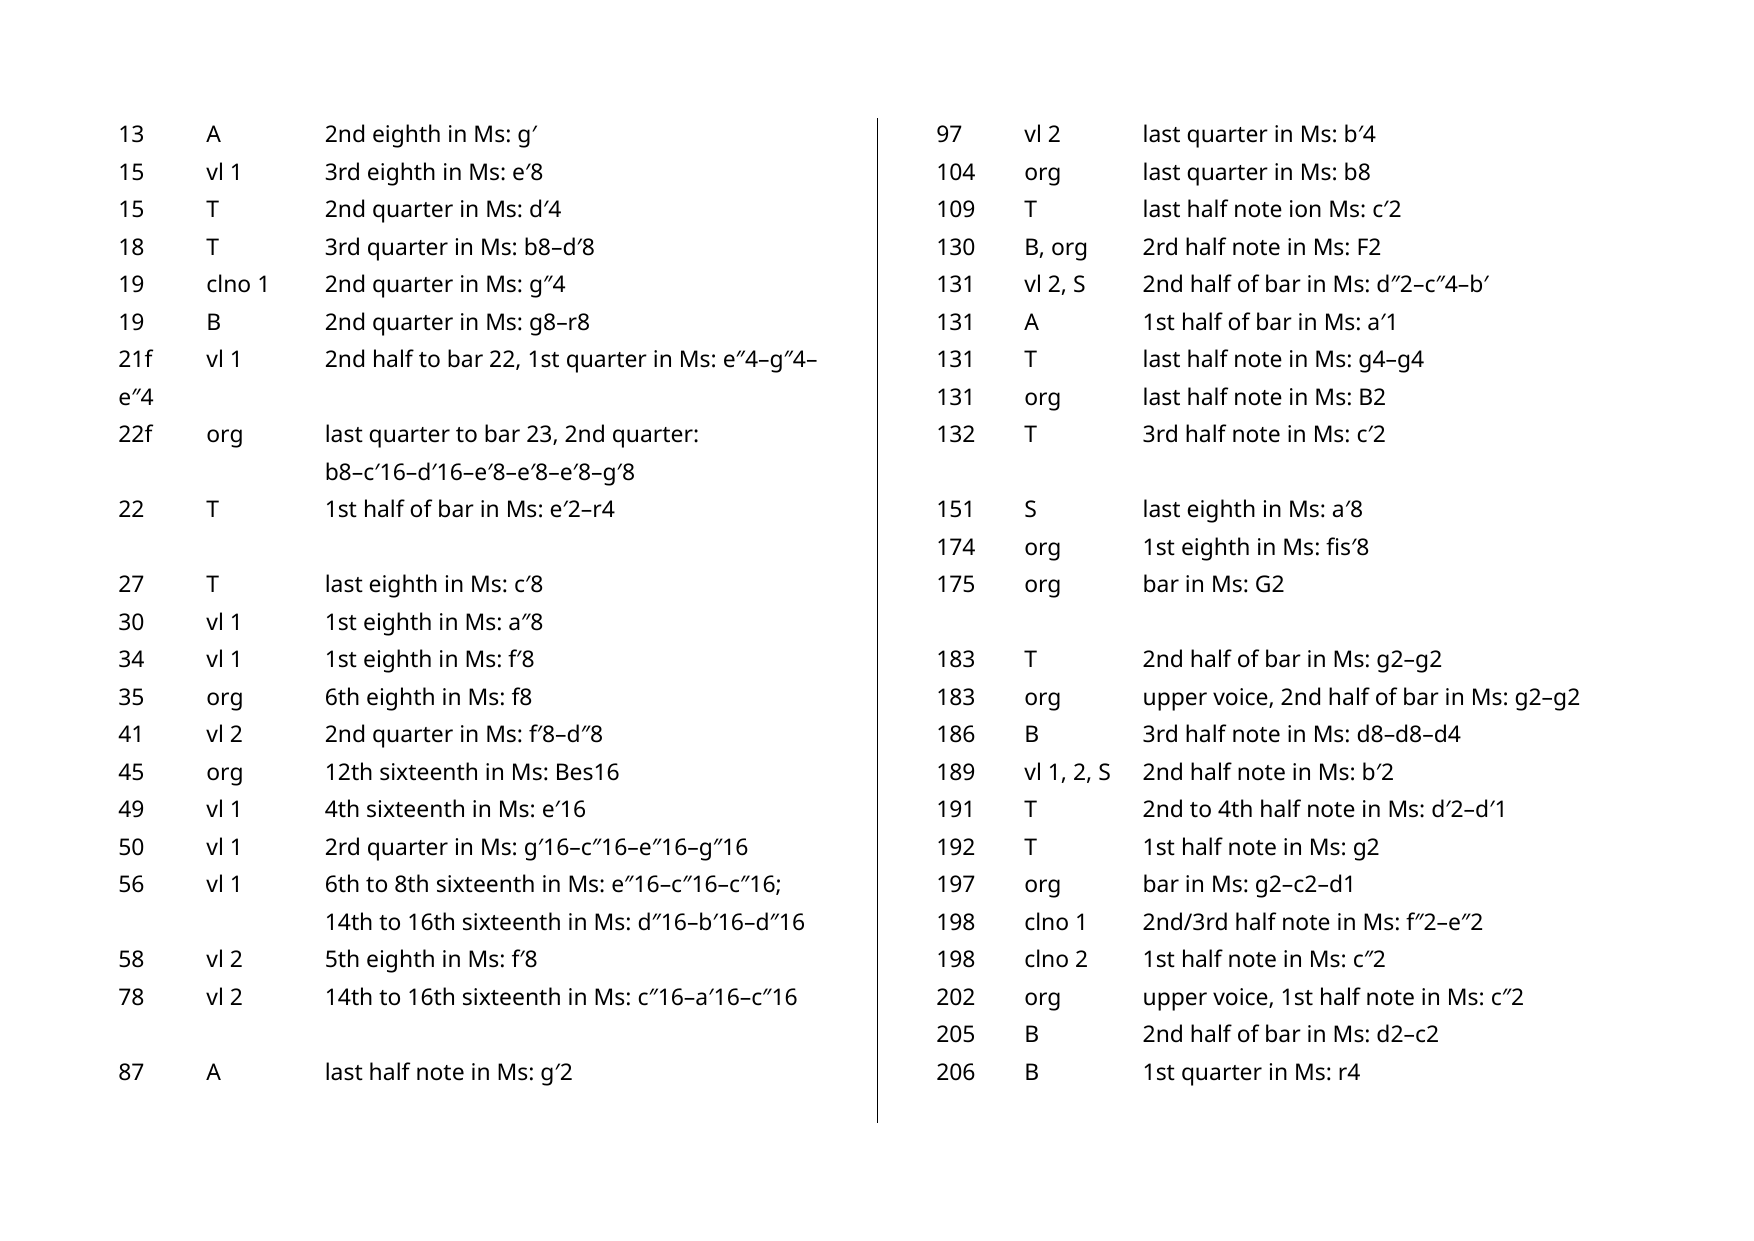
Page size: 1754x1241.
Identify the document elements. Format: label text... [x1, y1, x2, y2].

text 13 A 2nd eighth in Ms: g′ 15 vl 1 3rd eighth in Ms: e′8 15 T 2nd quarter in Ms: d′4 18 T 3rd quarter in Ms: b8–d′8 19 clno 1 2nd quarter in Ms: g″4 19 B 2nd quarter in Ms: g8–r8 21f vl 1 2nd half to bar 22, 1st quarter in Ms: e″4–g″4– e″4 22f org last quarter to bar 23, 2nd quarter: b8–c′16–d′16–e′8–e′8–e′8–g′8 22 T 1st half of bar in Ms: e′2–r4 27 T last eighth in Ms: c′8 30 vl 1 1st eighth in Ms: a″8 34 vl 1 1st eighth in Ms: f′8 35 org 6th eighth in Ms: f8 41 vl 2 2nd quarter in Ms: f′8–d″8 45 org 12th sixteenth in Ms: Bes16 49 vl 1 4th sixteenth in Ms: e′16 50 vl 1 2rd quarter in Ms: g′16–c″16–e″16–g″16 56 vl 1 6th to 8th sixteenth in Ms: e″16–c″16–c″16; 14th to 16th sixteenth in Ms: d″16–b′16–d″16 58 vl 2 5th eighth in Ms: f′8 78 vl 2 14th to 16th sixteenth in Ms: c″16–a′16–c″16 87 A last half note in Ms: g′2 [118, 118, 818, 1087]
text 97 vl 2 last quarter in Ms: b′4 104 org last quarter in Ms: b8 109 T last half note ion Ms: c′2 130 B, org 2rd half note in Ms: F2 131 vl 2, S 2nd half of bar in Ms: d″2–c″4–b′ 131 A 1st half of bar in Ms: a′1 131 T last half note in Ms: g4–g4 131 org last half note in Ms: B2 132 T 3rd half note in Ms: c′2 151 S last eighth in Ms: a′8 174 org 1st eighth in Ms: fis′8 175 org bar in Ms: G2 183 T 2nd half of bar in Ms: g2–g2 183 org upper voice, 2nd half of bar in Ms: g2–g2 186 B 3rd half note in Ms: d8–d8–d4 189 vl 1, 2, S 2nd half note in Ms: b′2 191 T 2nd to 4th half note in Ms: d′2–d′1 192 T 1st half note in Ms: g2 197 org bar in Ms: g2–c2–d1 198 clno 1 2nd/3rd half note in Ms: f″2–e″2 198 clno 2 1st half note in Ms: c″2 202 org upper voice, 1st half note in Ms: c″2 205 B 2nd half of bar in Ms: d2–c2 206 B 1st quarter in Ms: r4 [936, 118, 1636, 1087]
